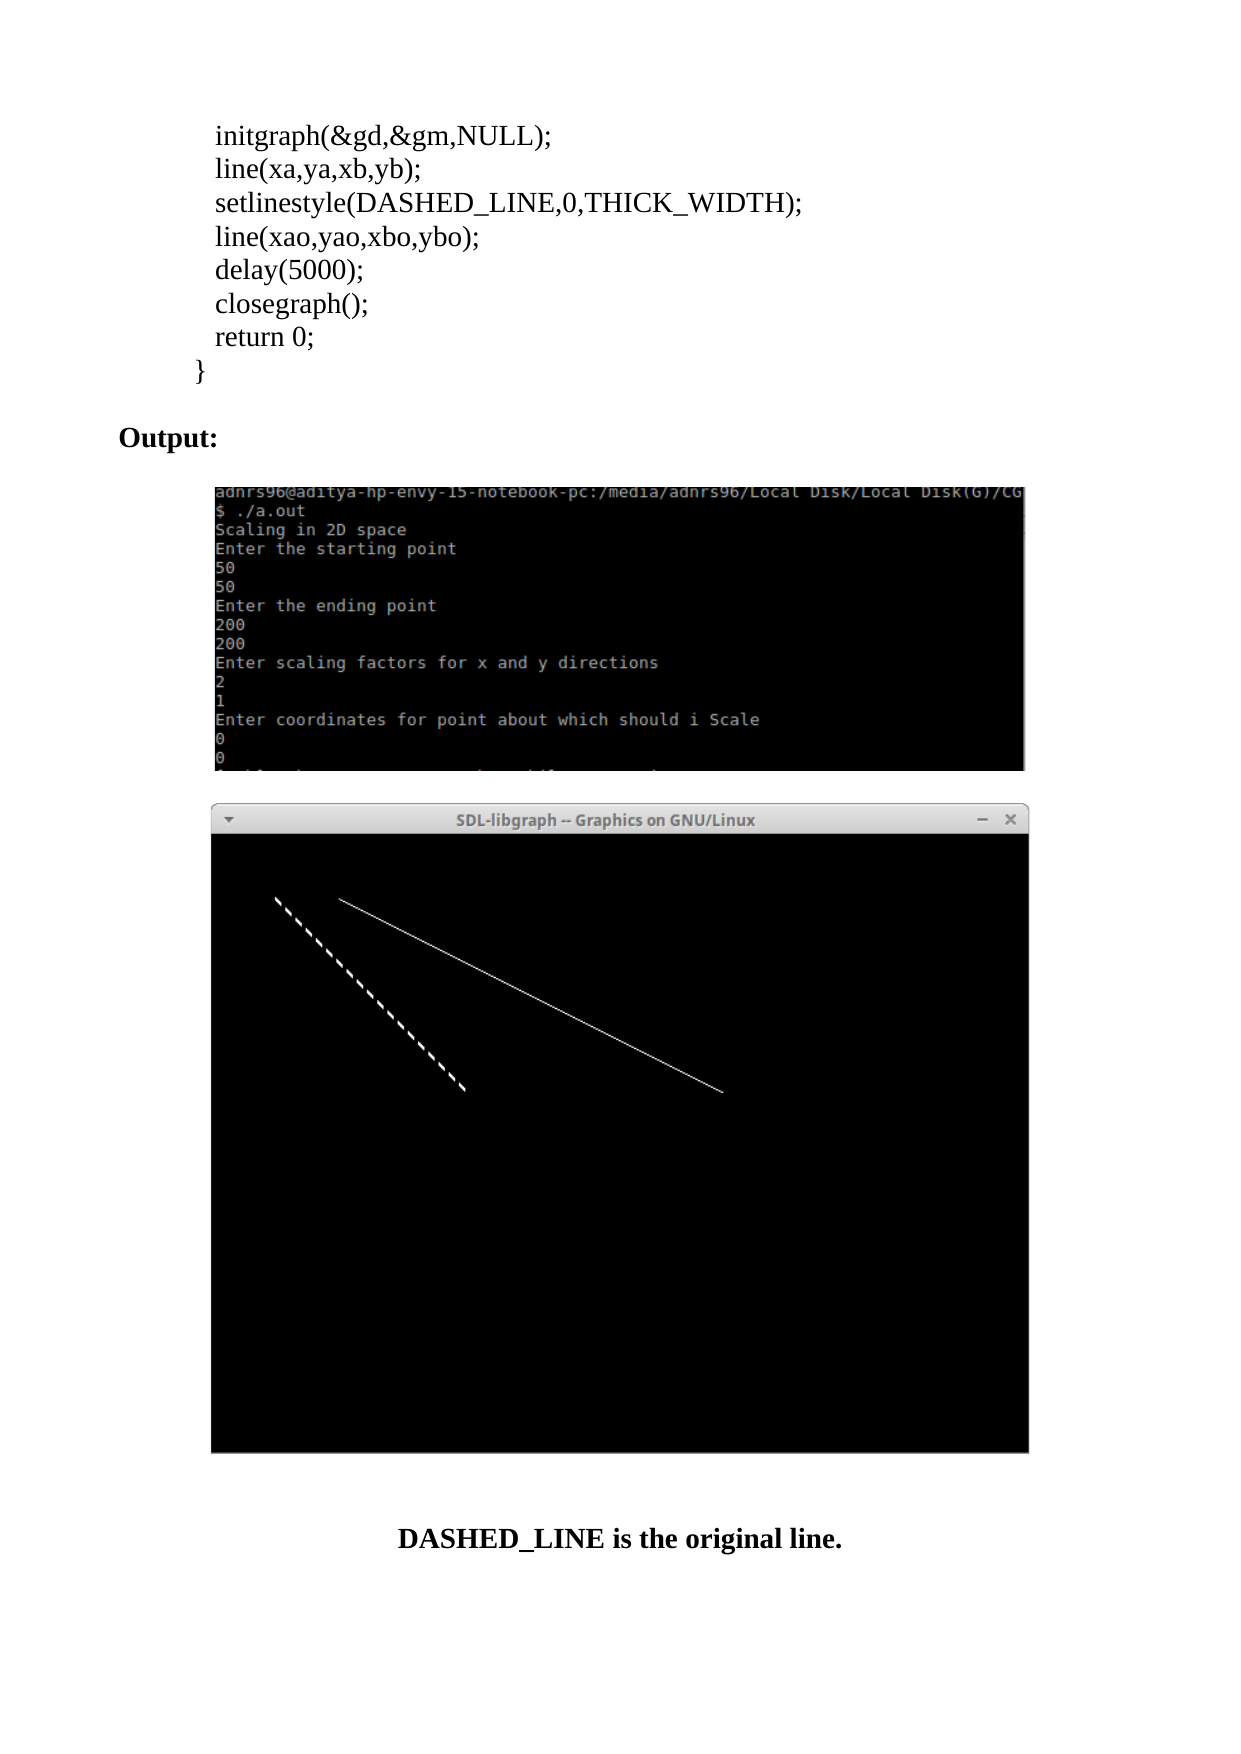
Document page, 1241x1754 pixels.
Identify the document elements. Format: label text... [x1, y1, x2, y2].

picture [214, 487, 1026, 771]
text Output: [118, 420, 1122, 453]
text initgraph(&gd,&gm,NULL); [193, 118, 1122, 152]
text line(xa,ya,xb,yb); [193, 152, 1122, 185]
text setlinestyle(DASHED_LINE,0,THICK_WIDTH); [193, 185, 1122, 219]
text return 0; [193, 319, 1122, 353]
text line(xao,yao,xbo,ybo); [193, 219, 1122, 252]
text closegraph(); [193, 286, 1122, 319]
text } [193, 353, 1122, 386]
text delay(5000); [193, 252, 1122, 286]
picture [210, 803, 1030, 1454]
text DASHED_LINE is the original line. [118, 1521, 1122, 1554]
